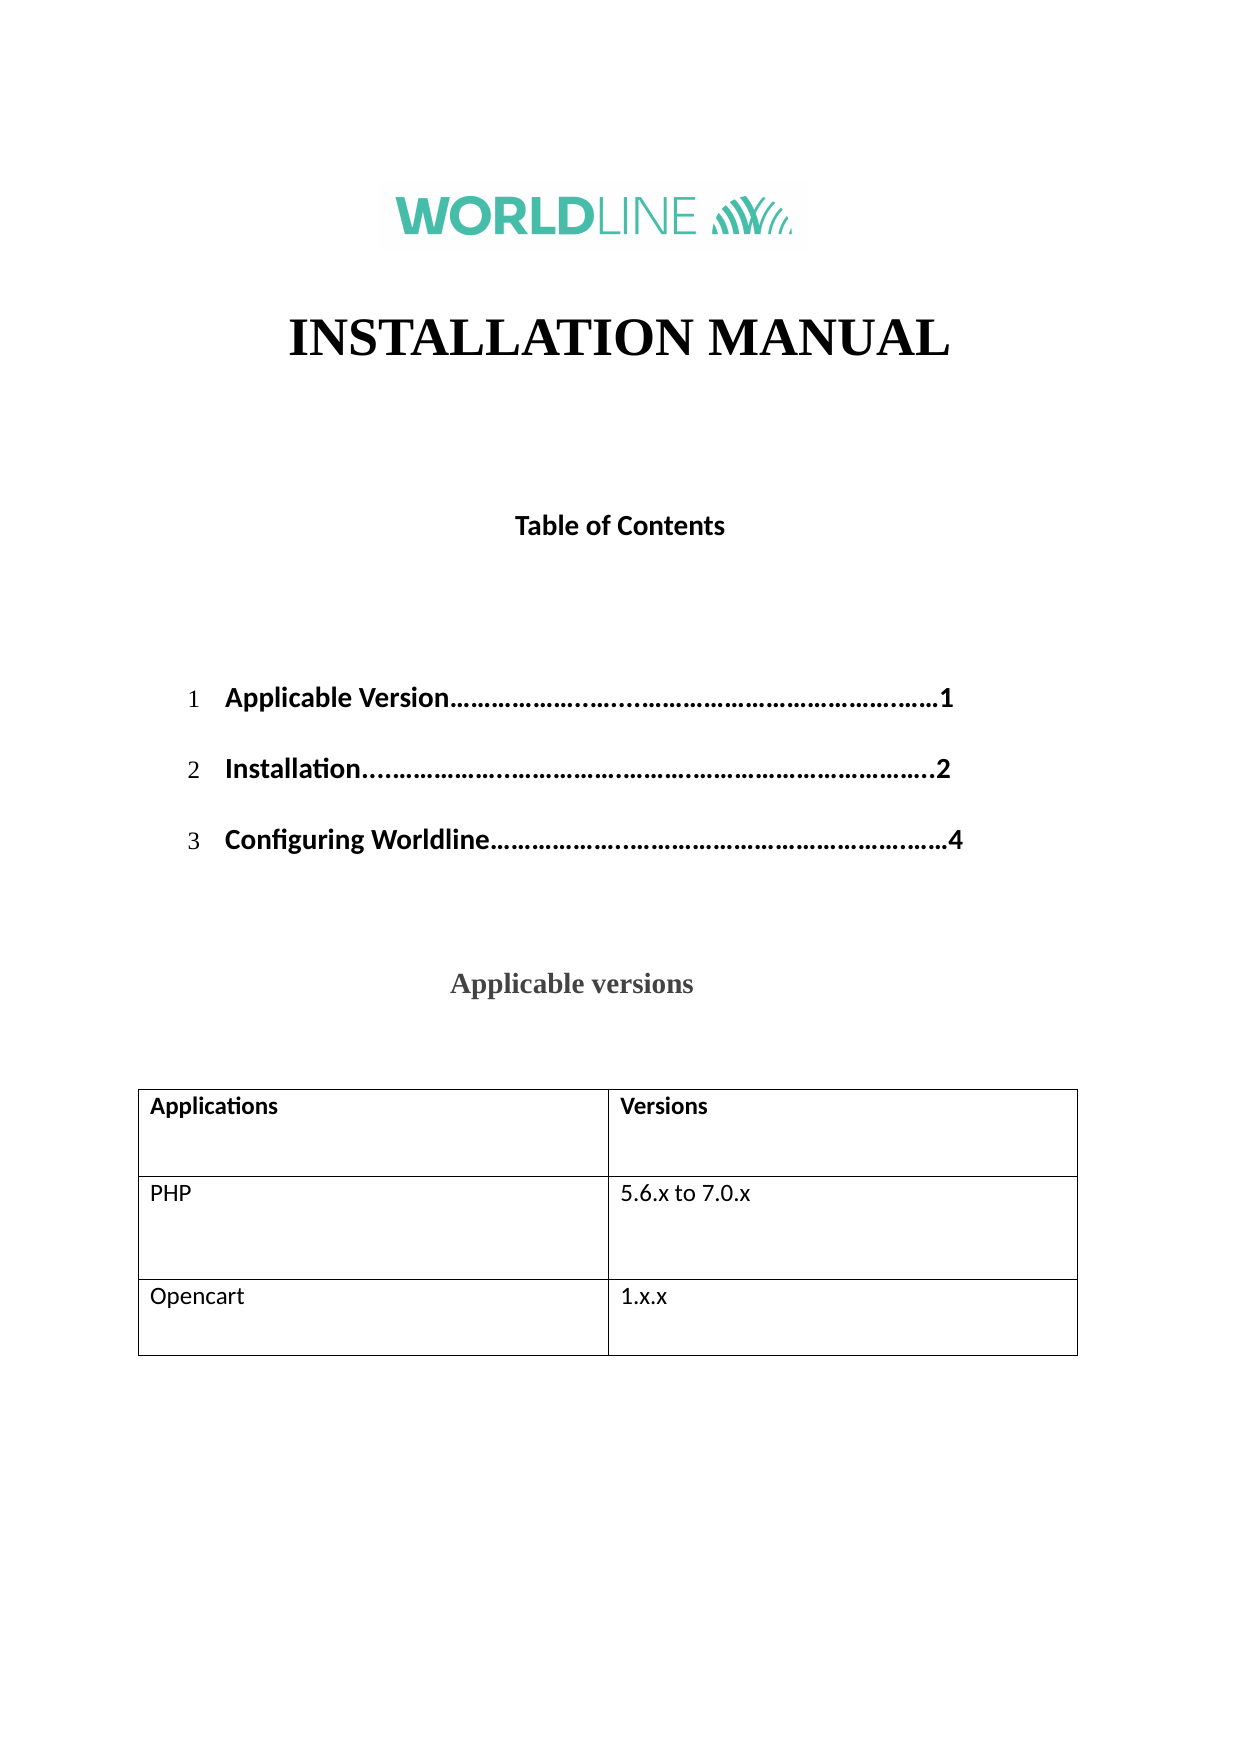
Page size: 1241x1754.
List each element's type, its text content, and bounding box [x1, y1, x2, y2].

table_cell Opencart [139, 1280, 608, 1355]
list Installation....……………..…………….……….……………………………..2 [187, 750, 1090, 821]
list Configuring Worldline………………..………………………………….……4 [187, 821, 1090, 886]
subtitle Table of Contents [150, 507, 1090, 543]
subtitle Applicable versions [450, 966, 1090, 1033]
picture [379, 181, 808, 250]
table_cell PHP [139, 1177, 608, 1279]
title INSTALLATION MANUAL [150, 305, 1090, 367]
list Applicable Version………………..…....……………………………….……1 [187, 679, 1090, 750]
table_header Versions [609, 1090, 1077, 1176]
table_header Applications [139, 1090, 608, 1176]
table_cell 1.x.x [609, 1280, 1077, 1355]
table_cell 5.6.x to 7.0.x [609, 1177, 1077, 1279]
